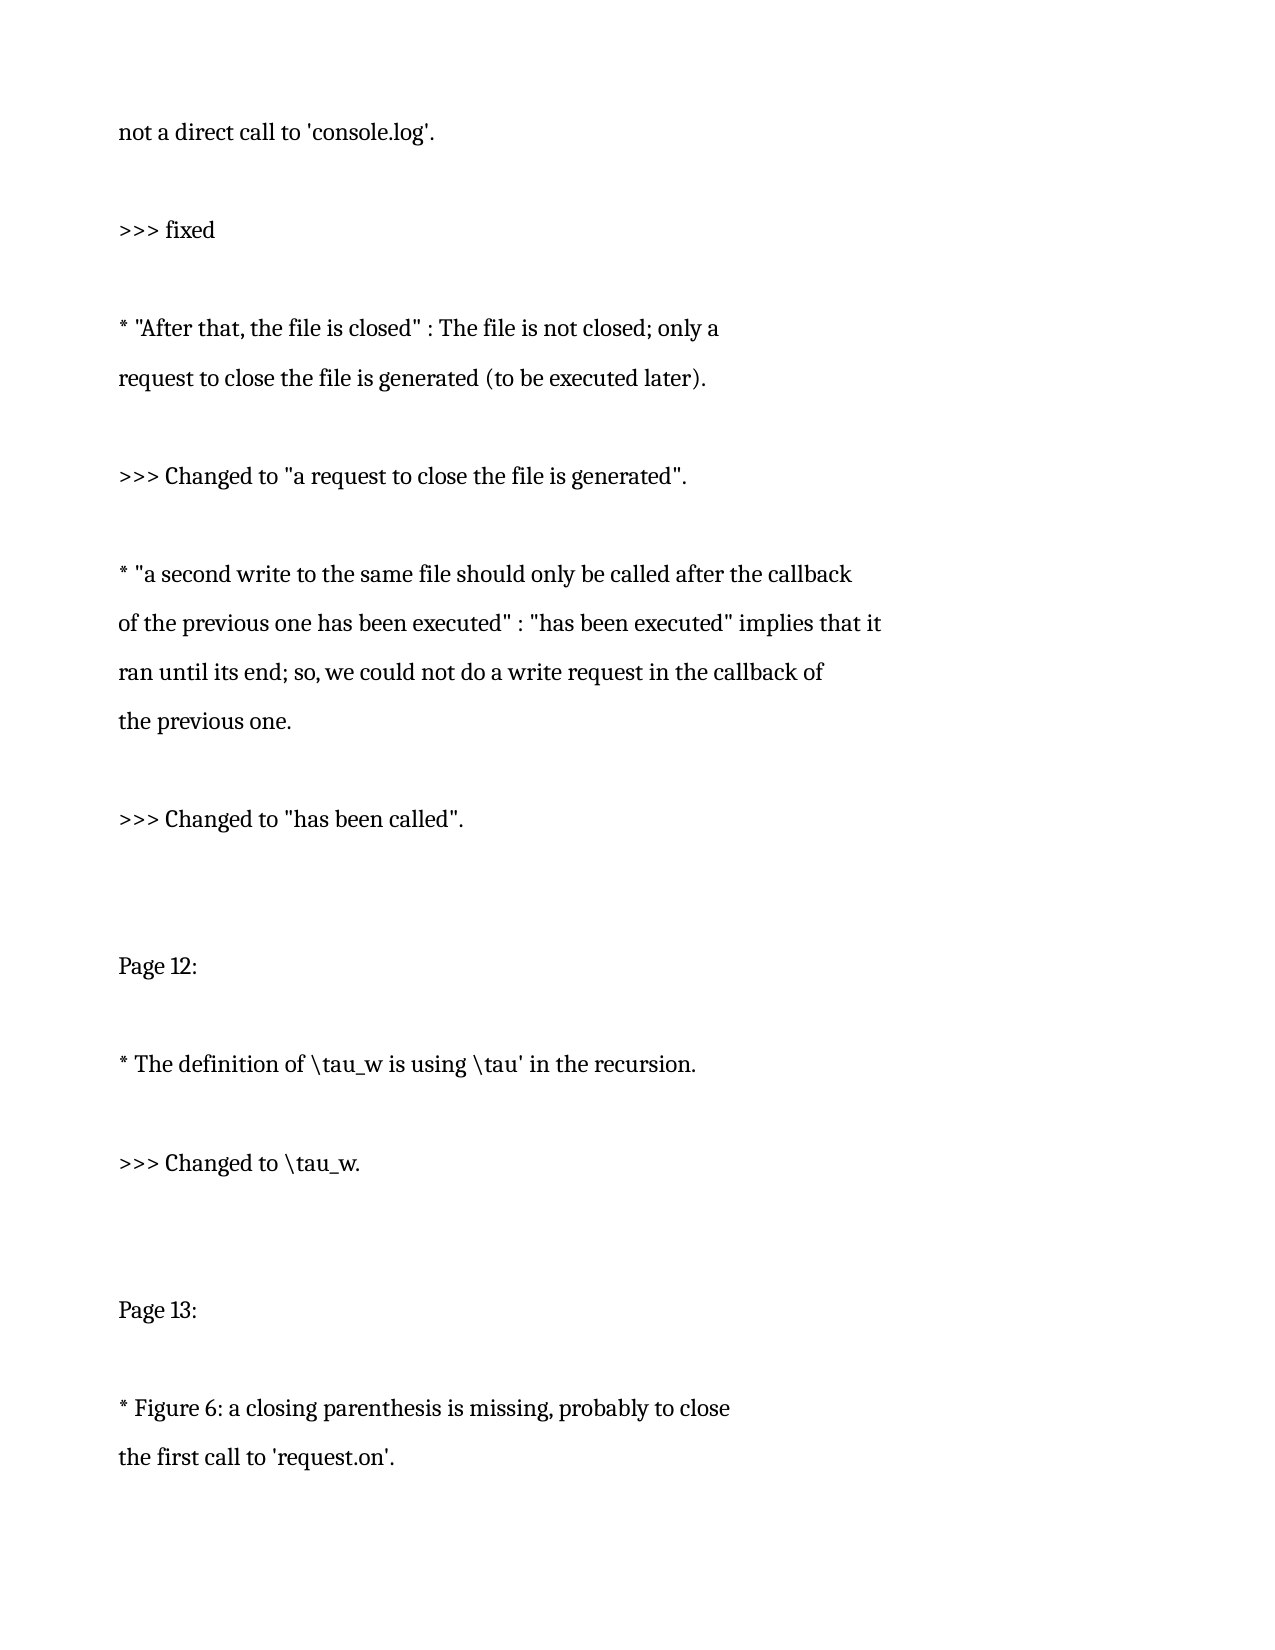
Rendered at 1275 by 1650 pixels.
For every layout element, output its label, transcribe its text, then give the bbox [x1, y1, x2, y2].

text ran until its end; so, we could not do a write request in the callback of [118, 658, 1157, 687]
text >>> Changed to \tau_w. [118, 1148, 1157, 1177]
text >>> Changed to "a request to close the file is generated". [118, 462, 1157, 490]
text of the previous one has been executed" : "has been executed" implies that it [118, 609, 1157, 637]
text Page 12: [118, 952, 1157, 981]
text not a direct call to 'console.log'. [118, 118, 1157, 147]
text * The definition of \tau_w is using \tau' in the recursion. [118, 1050, 1157, 1079]
text request to close the file is generated (to be executed later). [118, 363, 1157, 392]
text the first call to 'request.on'. [118, 1443, 1157, 1472]
text * Figure 6: a closing parenthesis is missing, probably to close [118, 1394, 1157, 1422]
text * "a second write to the same file should only be called after the callback [118, 560, 1157, 588]
text the previous one. [118, 707, 1157, 736]
text Page 13: [118, 1296, 1157, 1324]
text >>> fixed [118, 216, 1157, 245]
text >>> Changed to "has been called". [118, 805, 1157, 834]
text * "After that, the file is closed" : The file is not closed; only a [118, 314, 1157, 343]
